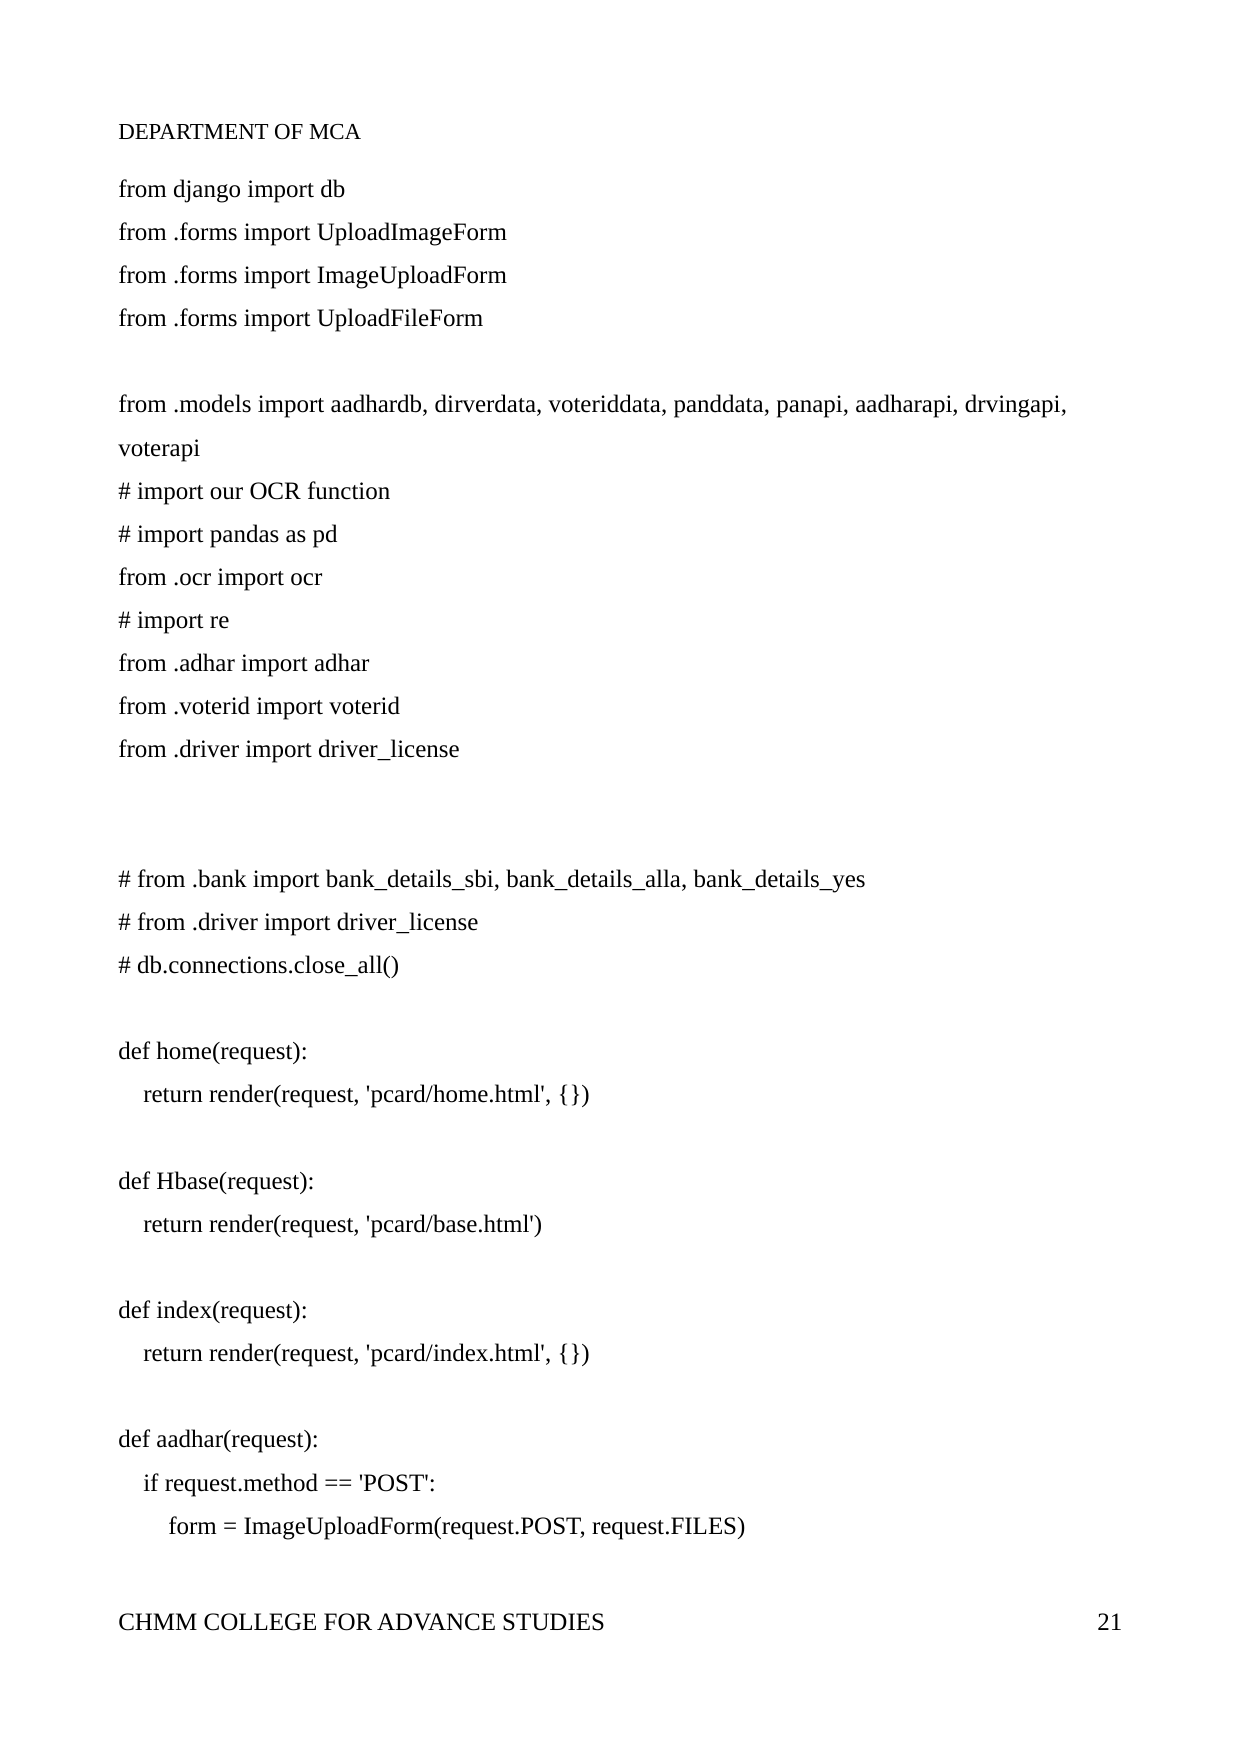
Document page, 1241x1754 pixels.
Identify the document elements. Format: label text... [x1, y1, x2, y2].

text from django import db [118, 174, 1122, 203]
text # import our OCR function [118, 476, 1122, 504]
text from .forms import ImageUploadForm [118, 260, 1122, 289]
text def index(request): [118, 1295, 1122, 1324]
text # from .driver import driver_license [118, 907, 1122, 936]
text return render(request, 'pcard/index.html', {}) [118, 1338, 1122, 1367]
text # import pandas as pd [118, 519, 1122, 548]
text from .forms import UploadFileForm [118, 303, 1122, 332]
text from .adhar import adhar [118, 648, 1122, 677]
text def home(request): [118, 1036, 1122, 1065]
text def Hbase(request): [118, 1166, 1122, 1194]
text if request.method == 'POST': [118, 1468, 1122, 1496]
text return render(request, 'pcard/home.html', {}) [118, 1079, 1122, 1108]
text from .models import aadhardb, dirverdata, voteriddata, panddata, panapi, aadharapi, drvingapi, voterapi [118, 389, 1122, 461]
text # import re [118, 605, 1122, 634]
text return render(request, 'pcard/base.html') [118, 1209, 1122, 1238]
text from .driver import driver_license [118, 734, 1122, 763]
text from .forms import UploadImageForm [118, 217, 1122, 246]
text form = ImageUploadForm(request.POST, request.FILES) [118, 1511, 1122, 1539]
text # db.connections.close_all() [118, 950, 1122, 979]
text from .voterid import voterid [118, 691, 1122, 720]
text from .ocr import ocr [118, 562, 1122, 591]
text def aadhar(request): [118, 1424, 1122, 1453]
text # from .bank import bank_details_sbi, bank_details_alla, bank_details_yes [118, 864, 1122, 893]
